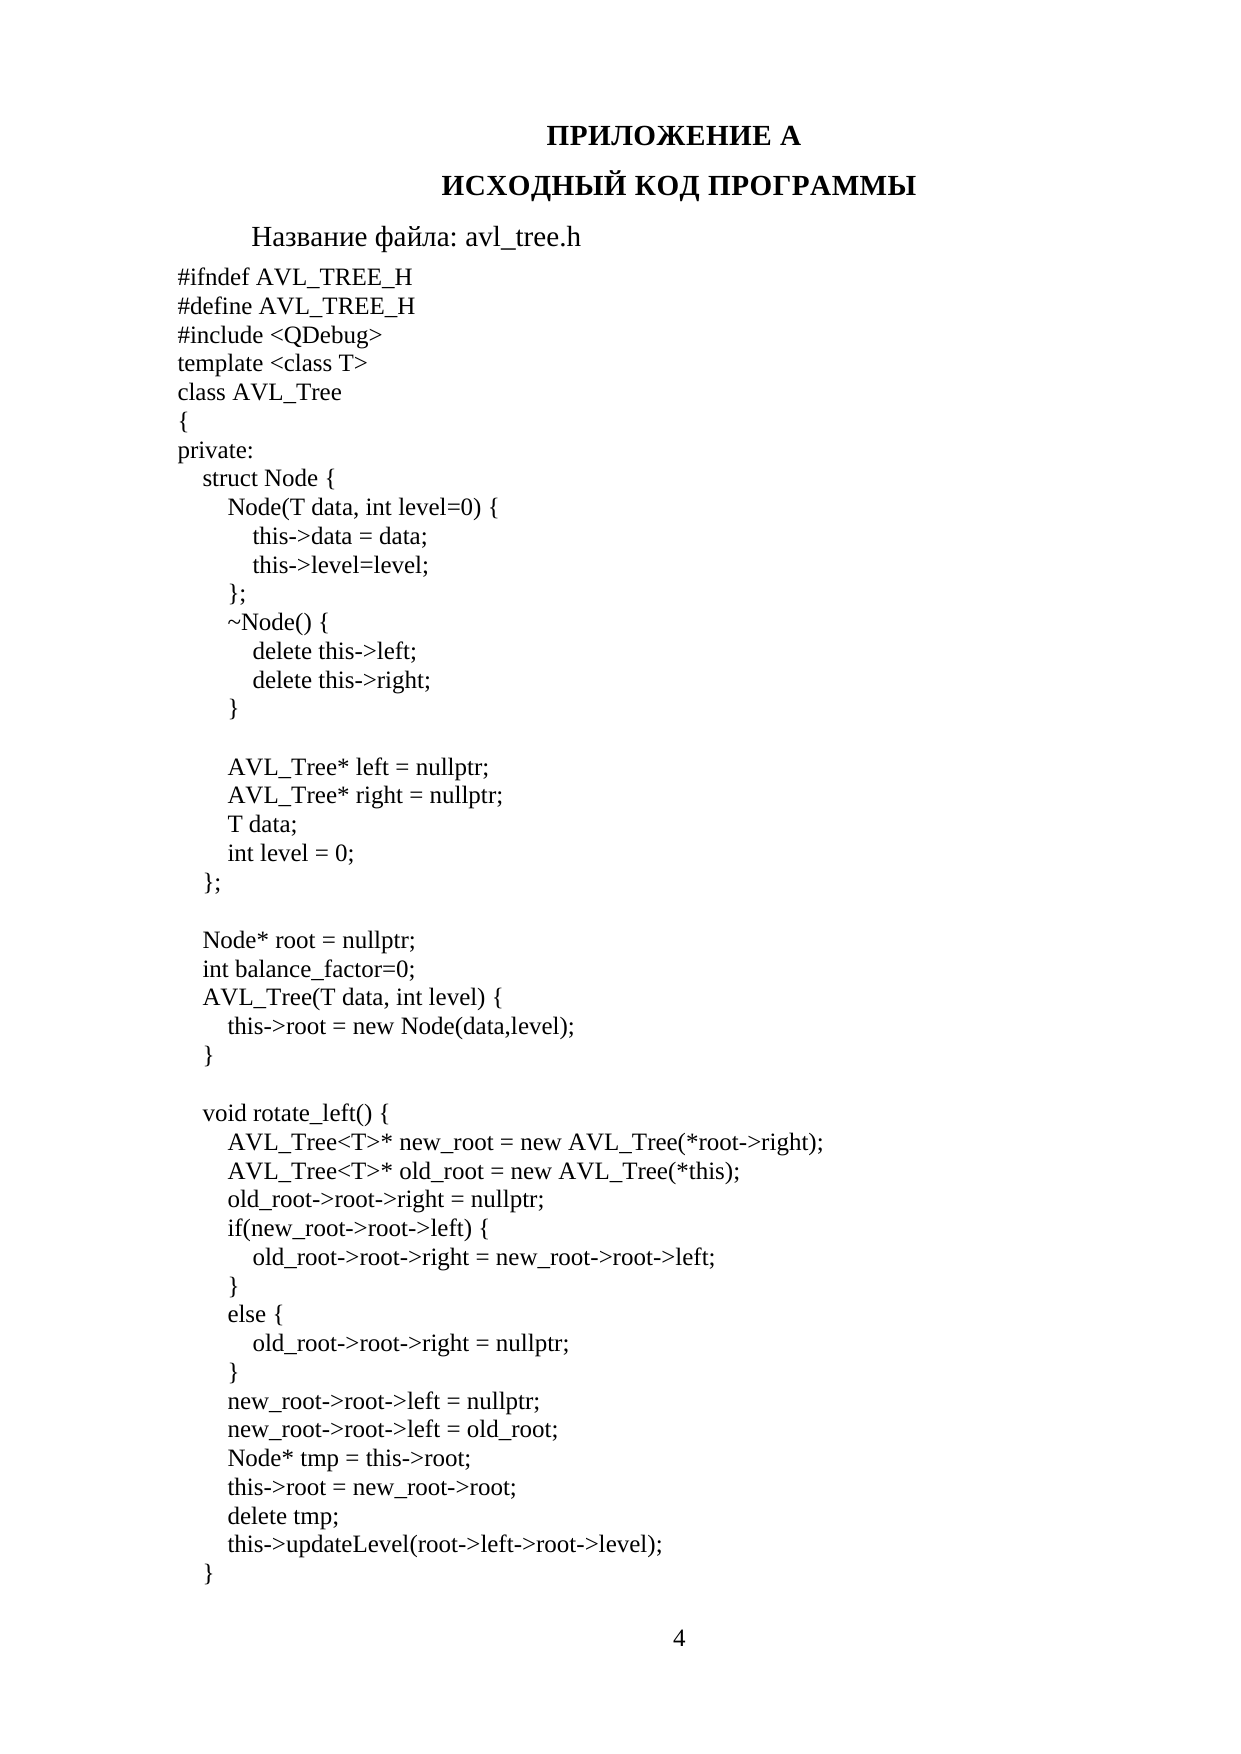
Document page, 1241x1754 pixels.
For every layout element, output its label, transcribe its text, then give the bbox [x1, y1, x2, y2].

text }; [177, 867, 1181, 896]
text } [177, 1558, 1181, 1587]
text Node* tmp = this->root; [177, 1443, 1181, 1472]
text int balance_factor=0; [177, 954, 1181, 982]
text template <class T> [177, 348, 1181, 377]
text T data; [177, 809, 1181, 838]
text } [177, 693, 1181, 722]
text Приложение А [473, 118, 1181, 152]
text { [177, 406, 1181, 435]
text old_root->root->right = new_root->root->left; [177, 1242, 1181, 1271]
text delete tmp; [177, 1501, 1181, 1529]
text class AVL_Tree [177, 377, 1181, 406]
text #include <QDebug> [177, 320, 1181, 348]
text Node* root = nullptr; [177, 925, 1181, 954]
text AVL_Tree<T>* old_root = new AVL_Tree(*this); [177, 1156, 1181, 1184]
text }; [177, 578, 1181, 607]
text old_root->root->right = nullptr; [177, 1328, 1181, 1357]
text исходный код программы [177, 168, 1181, 202]
text AVL_Tree(T data, int level) { [177, 982, 1181, 1011]
text AVL_Tree* right = nullptr; [177, 781, 1181, 809]
text void rotate_left() { [177, 1098, 1181, 1127]
text new_root->root->left = nullptr; [177, 1386, 1181, 1414]
text } [177, 1357, 1181, 1386]
text Название файла: avl_tree.h [177, 219, 1181, 252]
text int level = 0; [177, 838, 1181, 867]
text struct Node { [177, 463, 1181, 492]
text } [177, 1271, 1181, 1299]
text this->data = data; [177, 521, 1181, 550]
text else { [177, 1299, 1181, 1328]
text delete this->right; [177, 665, 1181, 693]
text AVL_Tree* left = nullptr; [177, 752, 1181, 781]
text delete this->left; [177, 636, 1181, 665]
text if(new_root->root->left) { [177, 1213, 1181, 1242]
text AVL_Tree<T>* new_root = new AVL_Tree(*root->right); [177, 1127, 1181, 1156]
text old_root->root->right = nullptr; [177, 1184, 1181, 1213]
text this->updateLevel(root->left->root->level); [177, 1529, 1181, 1558]
text private: [177, 435, 1181, 463]
text } [177, 1040, 1181, 1069]
text this->root = new Node(data,level); [177, 1011, 1181, 1040]
text ~Node() { [177, 607, 1181, 636]
text #define AVL_TREE_H [177, 291, 1181, 320]
text new_root->root->left = old_root; [177, 1414, 1181, 1443]
text #ifndef AVL_TREE_H [177, 262, 1181, 291]
text this->level=level; [177, 550, 1181, 578]
text Node(T data, int level=0) { [177, 492, 1181, 521]
text this->root = new_root->root; [177, 1472, 1181, 1501]
